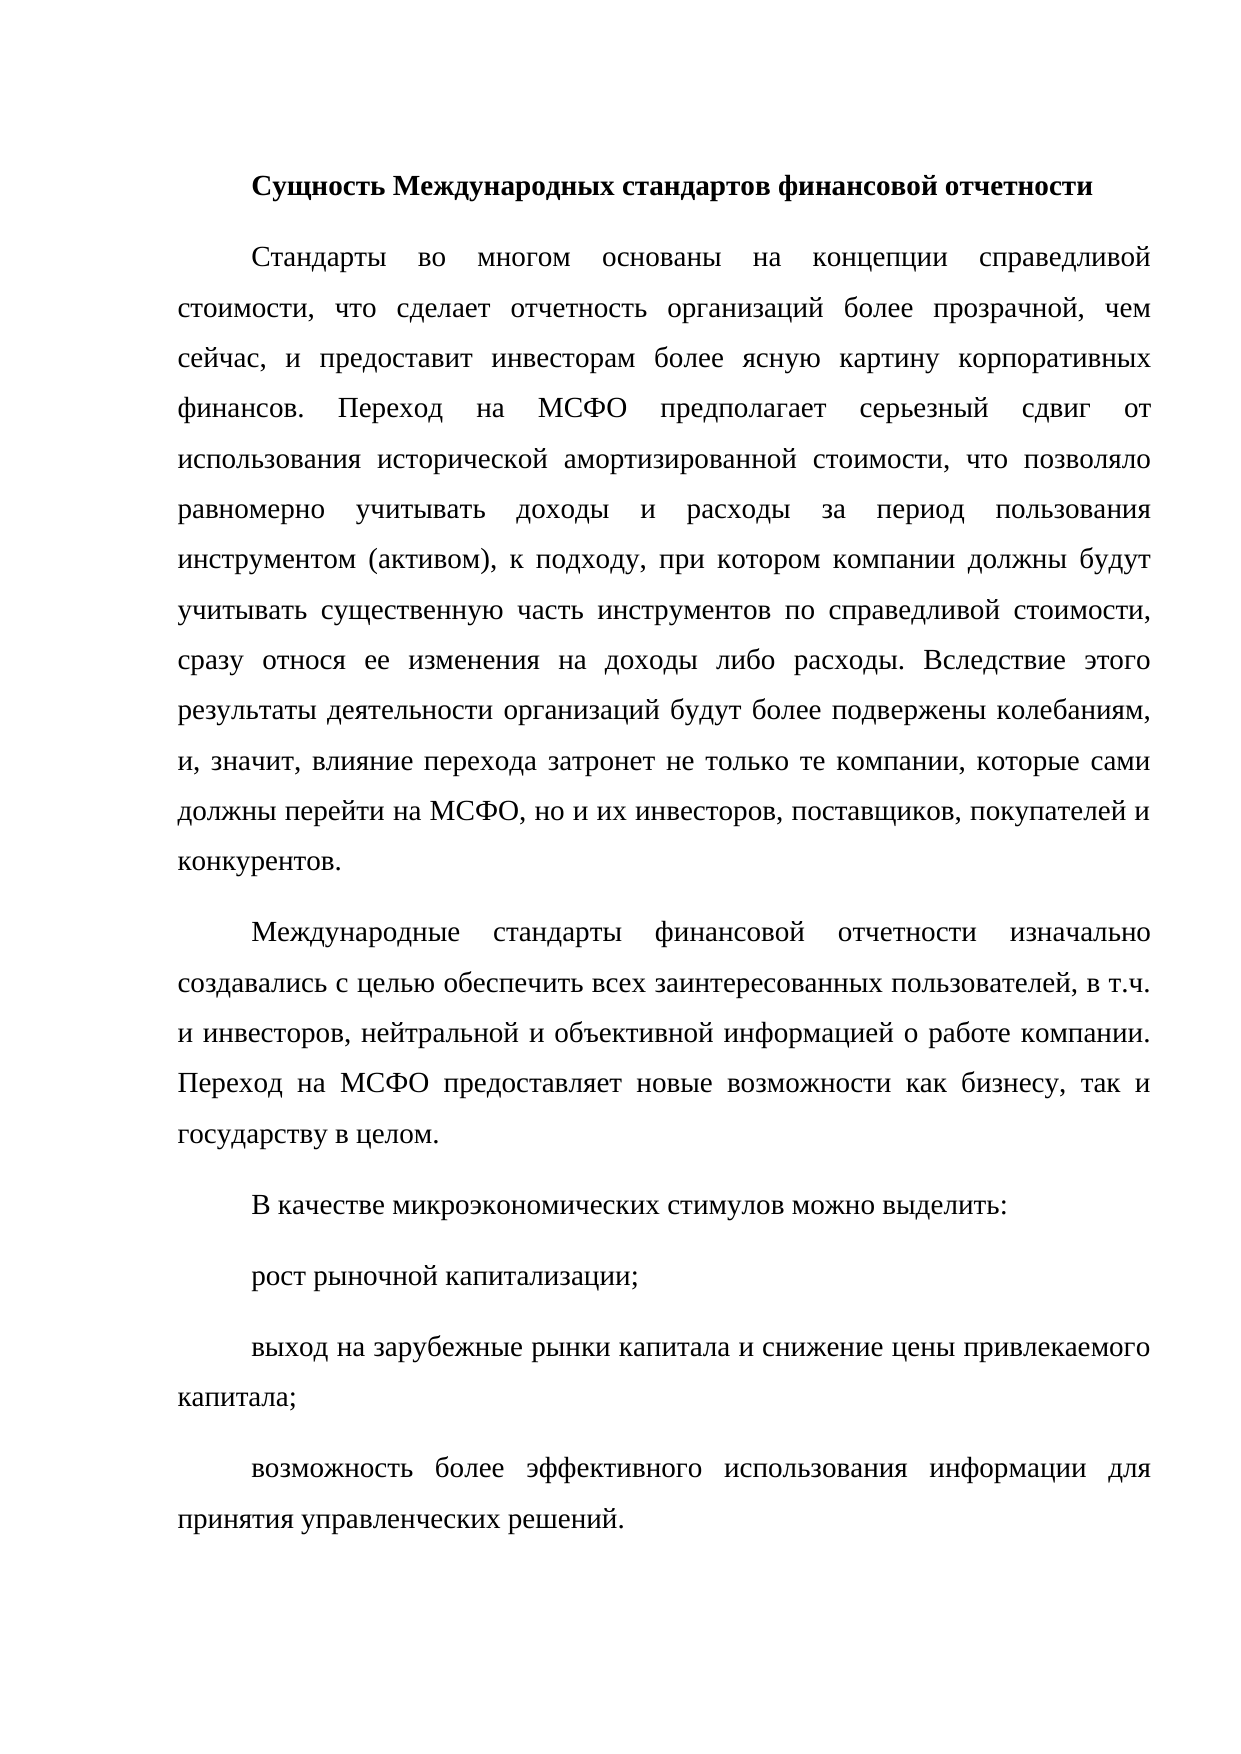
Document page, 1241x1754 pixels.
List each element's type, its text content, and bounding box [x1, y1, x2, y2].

text выход на зарубежные рынки капитала и снижение цены привлекаемого капитала; [177, 1329, 1152, 1413]
text Стандарты во многом основаны на концепции справедливой стоимости, что сделает отчетность организаций более прозрачной, чем сейчас, и предоставит инвесторам более ясную картину корпоративных финансов. Переход на МСФО предполагает серьезный сдвиг от использования исторической амортизированной стоимости, что позволяло равномерно учитывать доходы и расходы за период пользования инструментом (активом), к подходу, при котором компании должны будут учитывать существенную часть инструментов по справедливой стоимости, сразу относя ее изменения на доходы либо расходы. Вследствие этого результаты деятельности организаций будут более подвержены колебаниям, и, значит, влияние перехода затронет не только те компании, которые сами должны перейти на МСФО, но и их инвесторов, поставщиков, покупателей и конкурентов. [177, 239, 1152, 877]
text возможность более эффективного использования информации для принятия управленческих решений. [177, 1451, 1152, 1534]
text В качестве микроэкономических стимулов можно выделить: [177, 1187, 1152, 1220]
text Международные стандарты финансовой отчетности изначально создавались с целью обеспечить всех заинтересованных пользователей, в т.ч. и инвесторов, нейтральной и объективной информацией о работе компании. Переход на МСФО предоставляет новые возможности как бизнесу, так и государству в целом. [177, 914, 1152, 1149]
text Сущность Международных стандартов финансовой отчетности [177, 168, 1152, 202]
text рост рыночной капитализации; [177, 1258, 1152, 1292]
